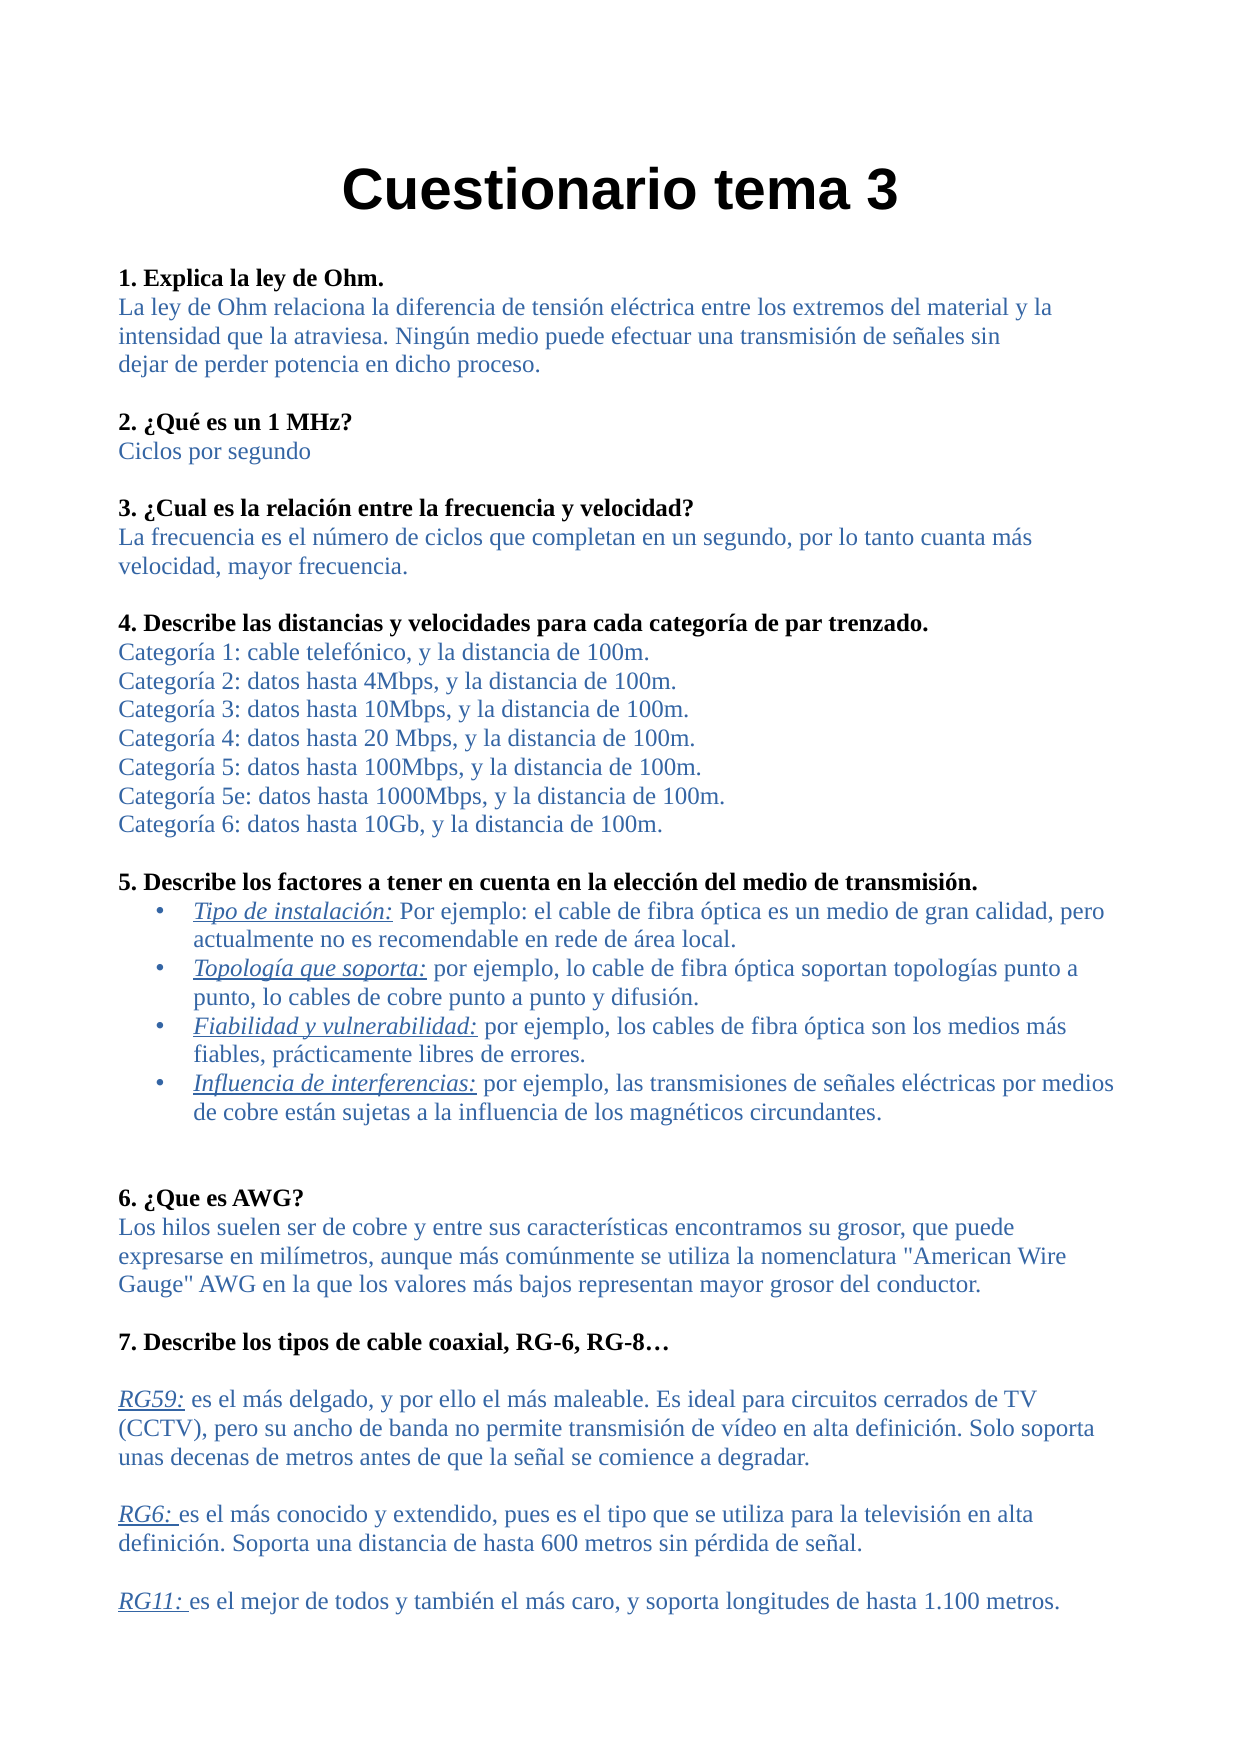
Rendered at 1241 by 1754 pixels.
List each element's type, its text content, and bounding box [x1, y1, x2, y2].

text 3. ¿Cual es la relación entre la frecuencia y velocidad? [118, 493, 1122, 522]
title Cuestionario tema 3 [118, 155, 1122, 222]
text Categoría 5e: datos hasta 1000Mbps, y la distancia de 100m. [118, 781, 1122, 809]
list Topología que soporta: por ejemplo, lo cable de fibra óptica soportan topologías punto a punto, lo cables de cobre punto a punto y difusión. [156, 953, 1122, 1011]
text Categoría 6: datos hasta 10Gb, y la distancia de 100m. [118, 809, 1122, 838]
text Categoría 3: datos hasta 10Mbps, y la distancia de 100m. [118, 694, 1122, 723]
text 6. ¿Que es AWG? [118, 1183, 1122, 1212]
text intensidad que la atraviesa. Ningún medio puede efectuar una transmisión de señales sin [118, 321, 1122, 349]
text La frecuencia es el número de ciclos que completan en un segundo, por lo tanto cuanta más velocidad, mayor frecuencia. [118, 522, 1122, 579]
text Categoría 5: datos hasta 100Mbps, y la distancia de 100m. [118, 752, 1122, 781]
text Categoría 1: cable telefónico, y la distancia de 100m. [118, 637, 1122, 666]
text 1. Explica la ley de Ohm. [118, 263, 1122, 292]
text 5. Describe los factores a tener en cuenta en la elección del medio de transmisión. [118, 867, 1122, 896]
text Los hilos suelen ser de cobre y entre sus características encontramos su grosor, que puede [118, 1212, 1122, 1241]
list Tipo de instalación: Por ejemplo: el cable de fibra óptica es un medio de gran calidad, pero actualmente no es recomendable en rede de área local. [156, 896, 1122, 953]
text La ley de Ohm relaciona la diferencia de tensión eléctrica entre los extremos del material y la [118, 292, 1122, 321]
text RG59: es el más delgado, y por ello el más maleable. Es ideal para circuitos cerrados de TV (CCTV), pero su ancho de banda no permite transmisión de vídeo en alta definición. Solo soporta unas decenas de metros antes de que la señal se comience a degradar. [118, 1384, 1122, 1471]
text 2. ¿Qué es un 1 MHz? [118, 407, 1122, 436]
text Gauge" AWG en la que los valores más bajos representan mayor grosor del conductor. [118, 1269, 1122, 1298]
text 4. Describe las distancias y velocidades para cada categoría de par trenzado. [118, 608, 1122, 637]
text Categoría 4: datos hasta 20 Mbps, y la distancia de 100m. [118, 723, 1122, 752]
list Fiabilidad y vulnerabilidad: por ejemplo, los cables de fibra óptica son los medios más fiables, prácticamente libres de errores. [156, 1011, 1122, 1068]
text dejar de perder potencia en dicho proceso. [118, 349, 1122, 378]
text RG11: es el mejor de todos y también el más caro, y soporta longitudes de hasta 1.100 metros. [118, 1586, 1122, 1614]
text 7. Describe los tipos de cable coaxial, RG-6, RG-8… [118, 1327, 1122, 1356]
text RG6: es el más conocido y extendido, pues es el tipo que se utiliza para la televisión en alta definición. Soporta una distancia de hasta 600 metros sin pérdida de señal. [118, 1499, 1122, 1557]
text Categoría 2: datos hasta 4Mbps, y la distancia de 100m. [118, 666, 1122, 694]
text Ciclos por segundo [118, 436, 1122, 464]
text expresarse en milímetros, aunque más comúnmente se utiliza la nomenclatura "American Wire [118, 1241, 1122, 1269]
list Influencia de interferencias: por ejemplo, las transmisiones de señales eléctricas por medios de cobre están sujetas a la influencia de los magnéticos circundantes. [156, 1068, 1122, 1126]
